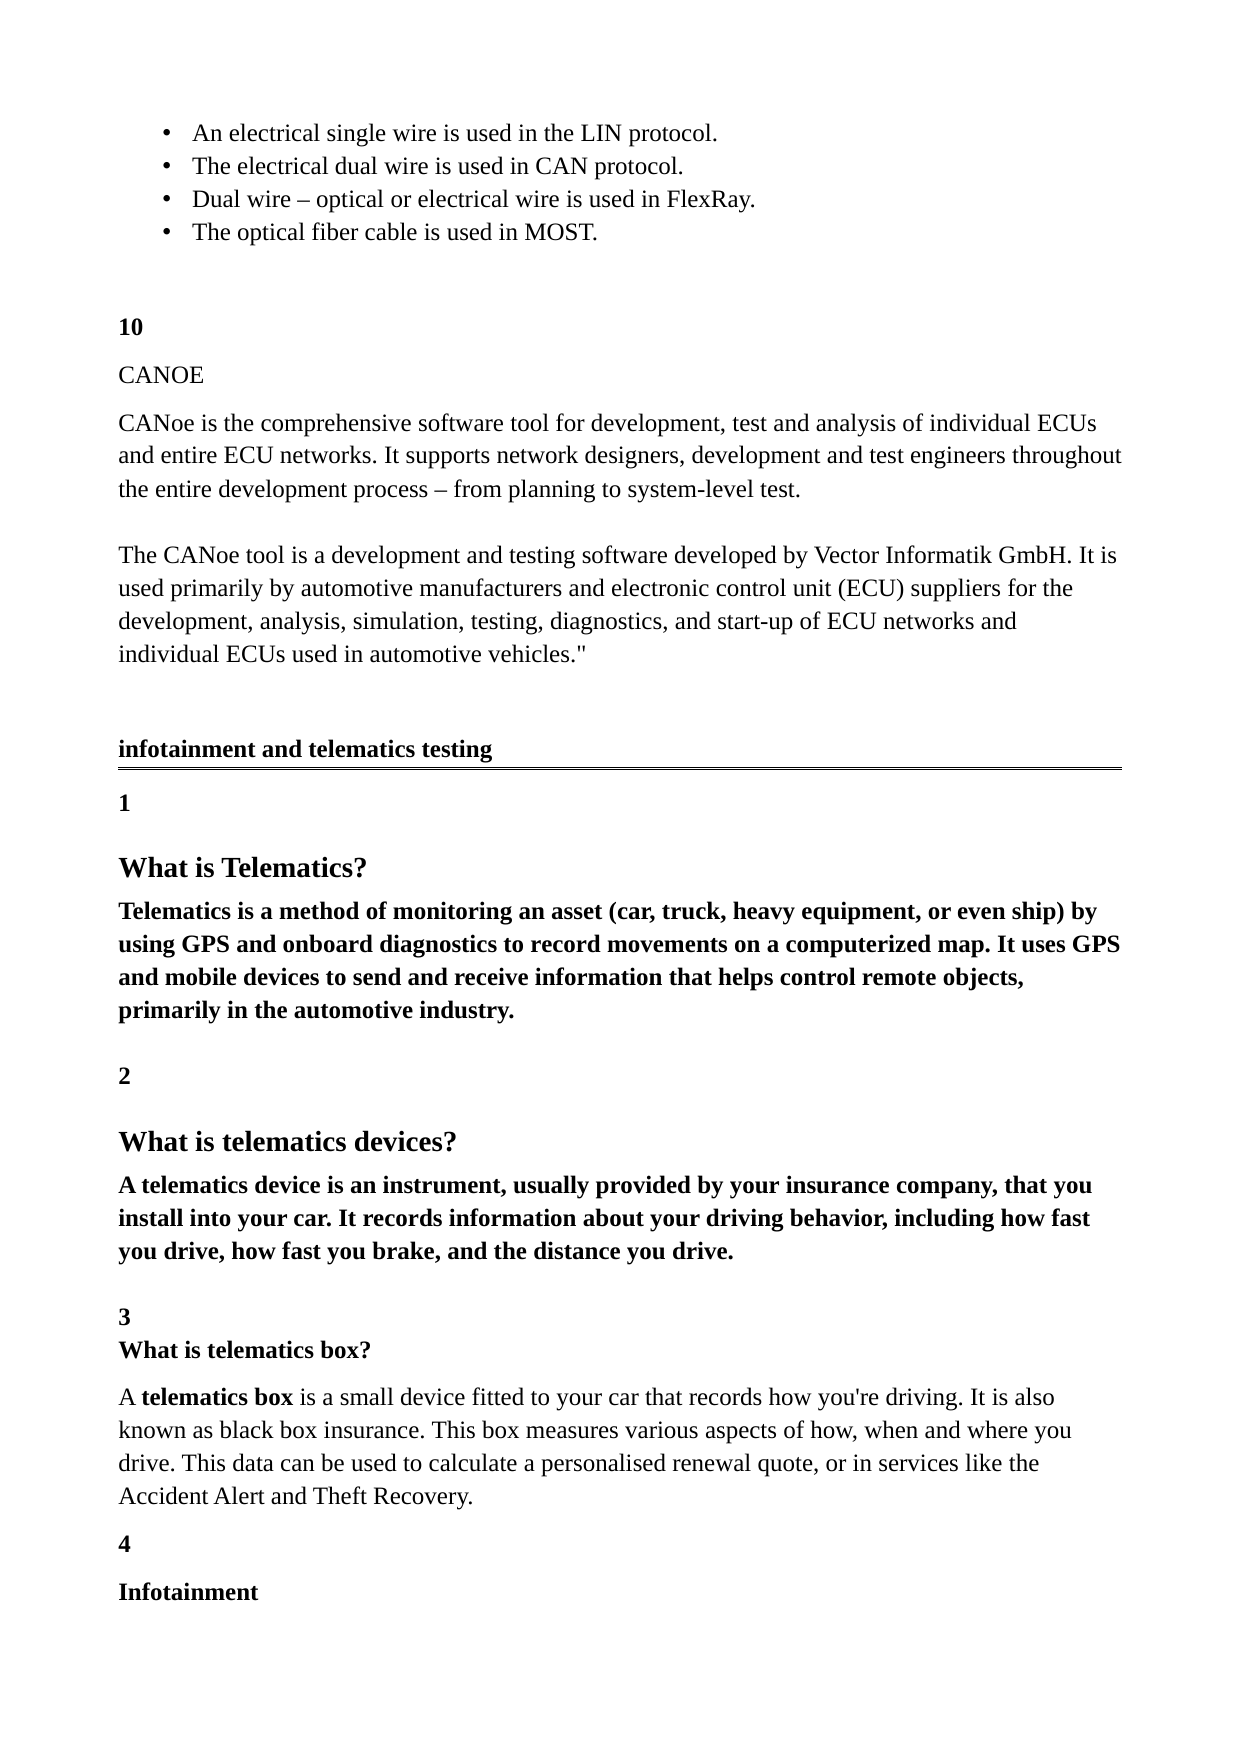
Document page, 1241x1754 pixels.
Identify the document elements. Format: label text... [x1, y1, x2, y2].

text 10 [118, 312, 1122, 341]
list The electrical dual wire is used in CAN protocol. [162, 151, 1122, 180]
list Dual wire – optical or electrical wire is used in FlexRay. [162, 184, 1122, 213]
text 4 [118, 1529, 1122, 1558]
text CANoe is the comprehensive software tool for development, test and analysis of individual ECUs and entire ECU networks. It supports network designers, development and test engineers throughout the entire development process – from planning to system-level test. The CANoe tool is a development and testing software developed by Vector Informatik GmbH. It is used primarily by automotive manufacturers and electronic control unit (ECU) suppliers for the development, analysis, simulation, testing, diagnostics, and start-up of ECU networks and individual ECUs used in automotive vehicles." [118, 408, 1122, 667]
list An electrical single wire is used in the LIN protocol. [162, 118, 1122, 147]
text A telematics device is an instrument, usually provided by your insurance company, that you install into your car. It records information about your driving behavior, including how fast you drive, how fast you brake, and the distance you drive. 3 What is telematics box? [118, 1170, 1122, 1363]
subtitle What is telematics devices? [118, 1124, 1122, 1157]
subtitle What is Telematics? [118, 850, 1122, 884]
list The optical fiber cable is used in MOST. [162, 217, 1122, 246]
text infotainment and telematics testing [118, 734, 1122, 767]
text Telematics is a method of monitoring an asset (car, truck, heavy equipment, or even ship) by using GPS and onboard diagnostics to record movements on a computerized map. It uses GPS and mobile devices to send and receive information that helps control remote objects, primarily in the automotive industry. 2 [118, 896, 1122, 1090]
text CANOE [118, 360, 1122, 389]
text A telematics box is a small device fitted to your car that records how you're driving. It is also known as black box insurance. This box measures various aspects of how, when and where you drive. This data can be used to calculate a personalised renewal quote, or in services like the Accident Alert and Theft Recovery. [118, 1382, 1122, 1510]
text 1 [118, 788, 1122, 817]
text Infotainment [118, 1577, 1122, 1605]
